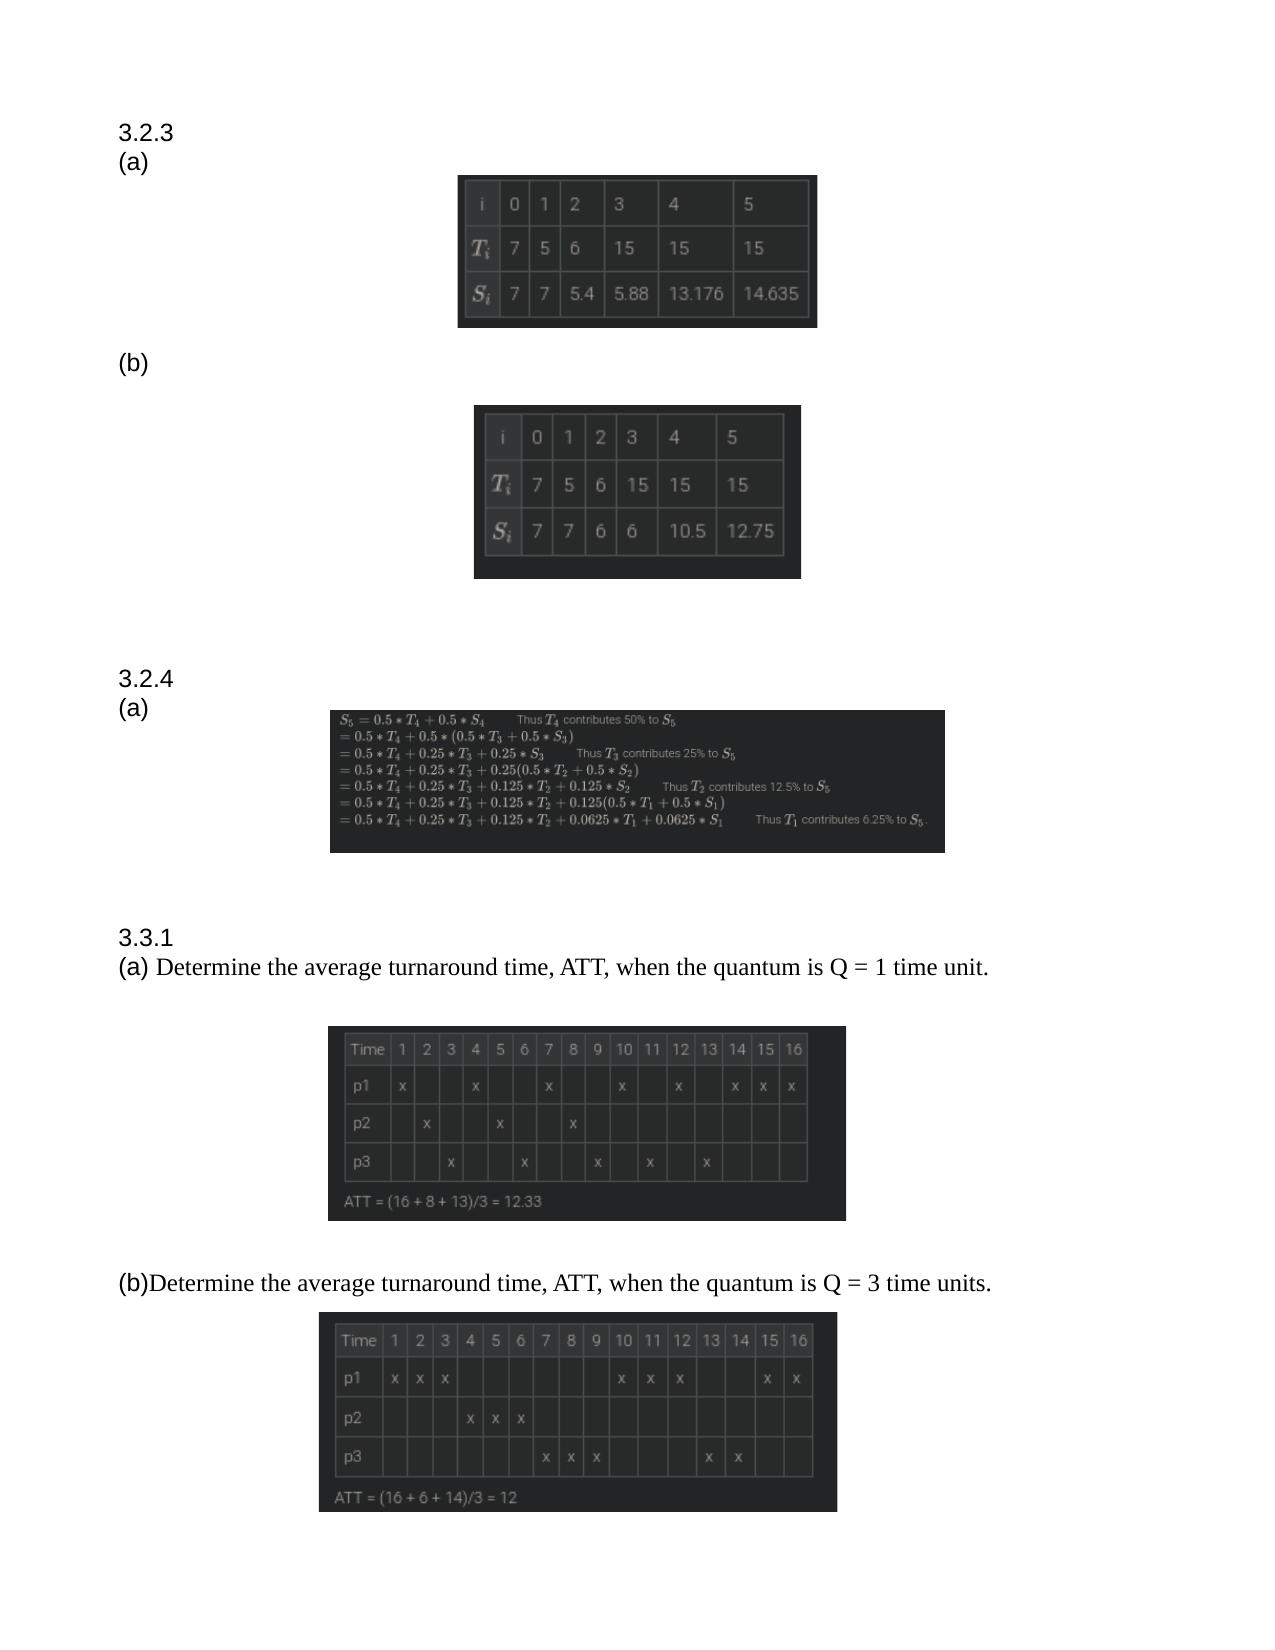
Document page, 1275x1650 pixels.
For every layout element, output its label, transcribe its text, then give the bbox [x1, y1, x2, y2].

text (b)Determine the average turnaround time, ATT, when the quantum is Q = 3 time units. [118, 1268, 1157, 1297]
picture [457, 175, 818, 328]
text 3.2.3 [118, 118, 1157, 147]
picture [328, 1026, 847, 1221]
picture [318, 1312, 838, 1512]
picture [330, 710, 945, 853]
text (a) Determine the average turnaround time, ATT, when the quantum is Q = 1 time unit. [118, 952, 1157, 981]
text (a) [118, 693, 1157, 722]
text (b) [118, 348, 1157, 377]
text (a) [118, 147, 1157, 176]
text 3.3.1 [118, 923, 1157, 952]
text 3.2.4 [118, 664, 1157, 693]
picture [473, 405, 802, 579]
